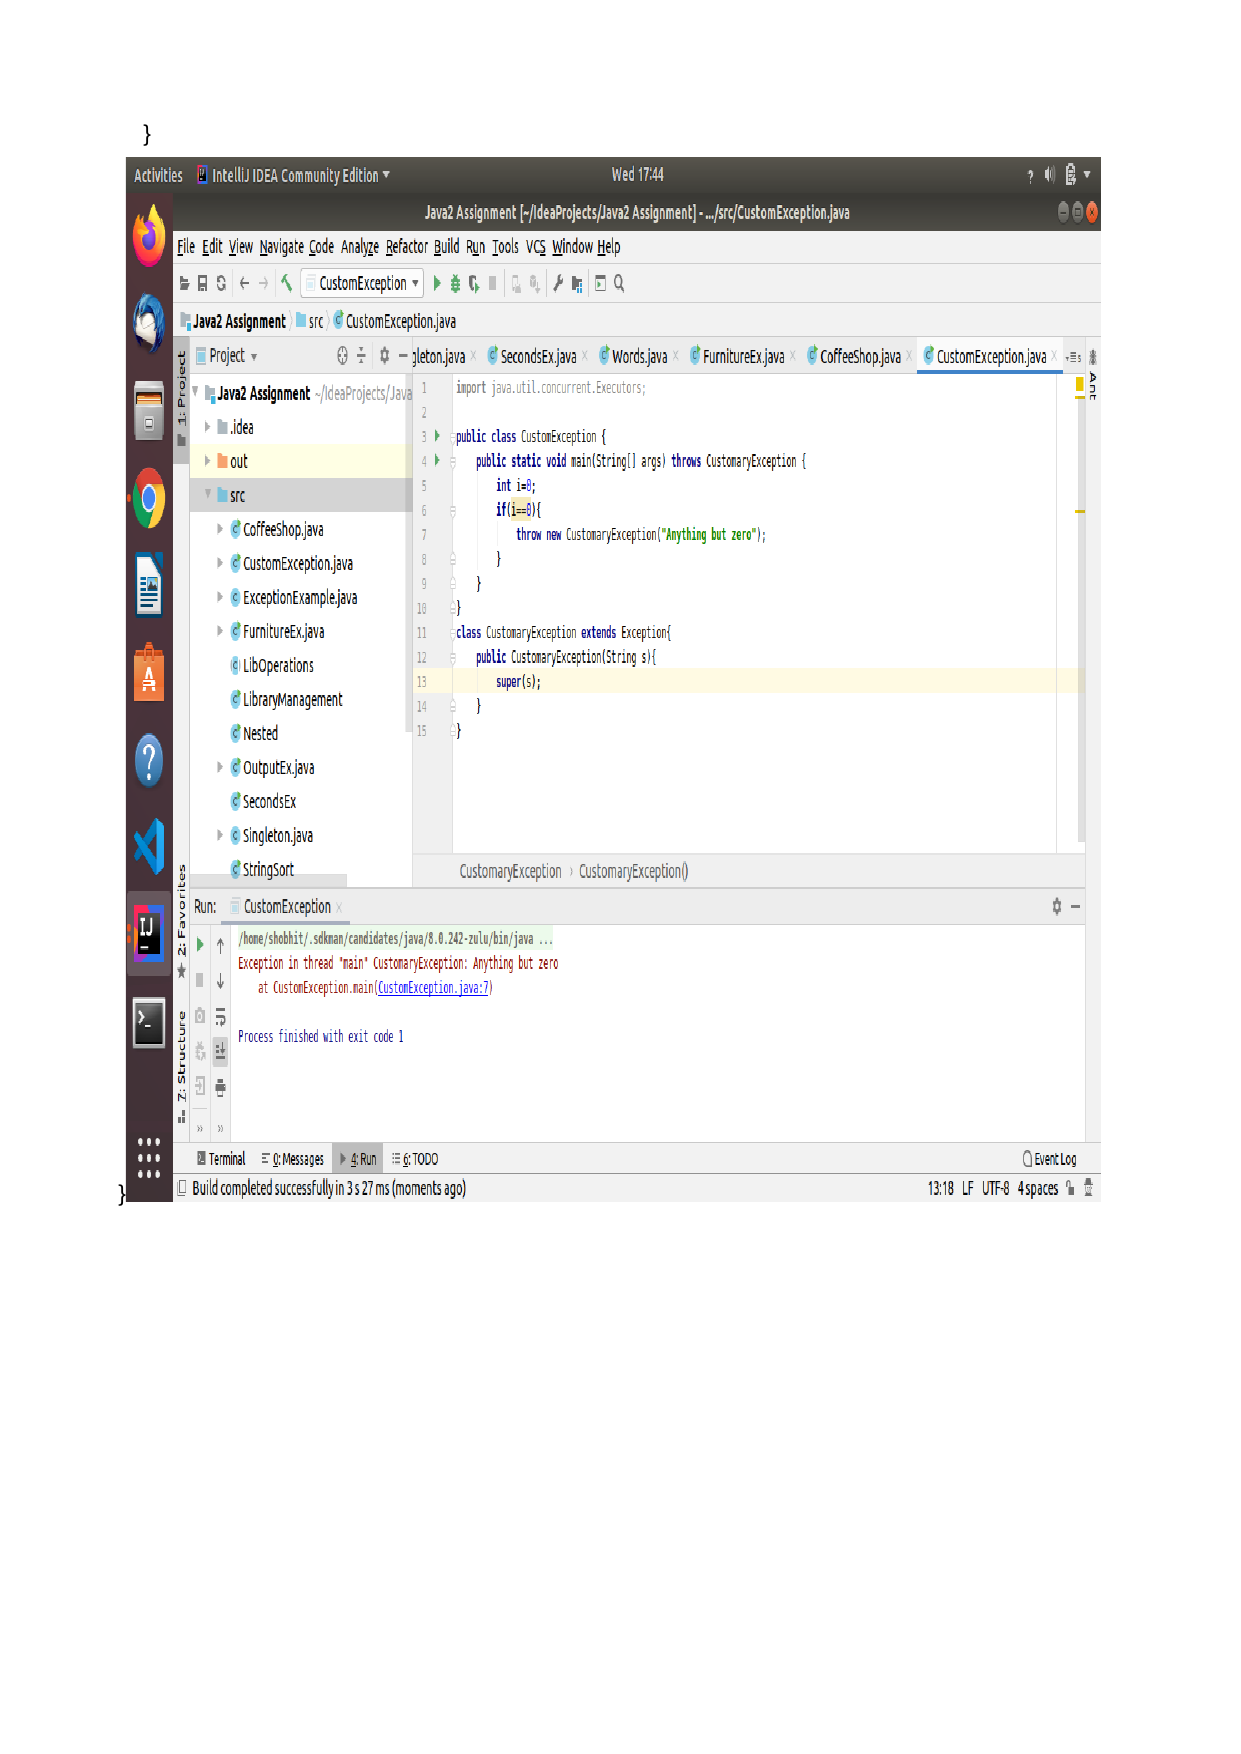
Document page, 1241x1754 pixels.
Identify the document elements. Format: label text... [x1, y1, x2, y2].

text } [118, 118, 1122, 147]
text } [118, 1186, 122, 1204]
picture [125, 157, 1101, 1202]
text } [121, 158, 1122, 1206]
text } [118, 158, 125, 1194]
